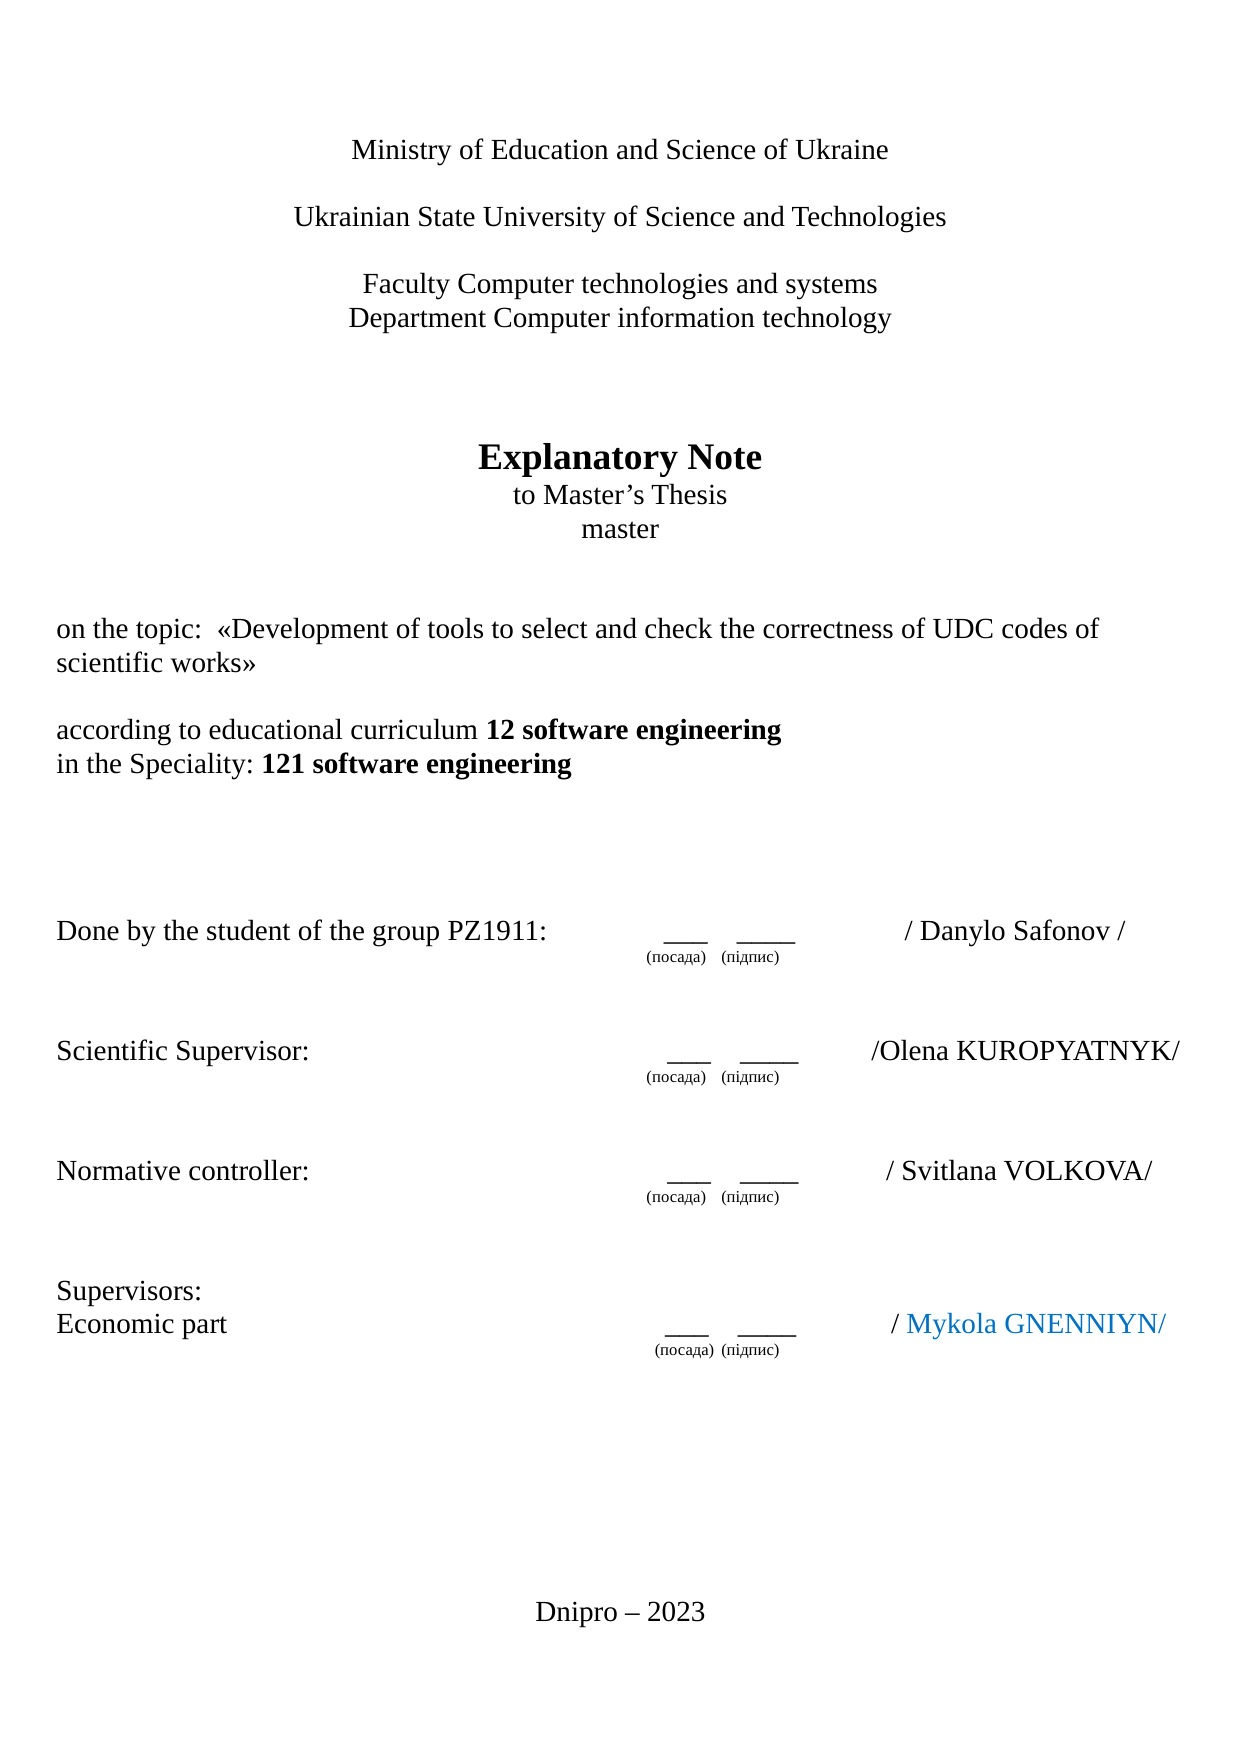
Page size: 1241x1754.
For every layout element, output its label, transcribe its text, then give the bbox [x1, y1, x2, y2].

text Supervisors: [56, 1273, 1184, 1306]
text Explanatory Note [56, 434, 1184, 477]
text in the Speciality: 121 software engineering [56, 746, 1184, 779]
text (посада) (підпис) [646, 1067, 1184, 1086]
text Faculty Computer technologies and systems [56, 267, 1184, 300]
text (посада) (підпис) [646, 1187, 1184, 1206]
text (посада) (підпис) [646, 1340, 1184, 1359]
text Economic part ___ ____ / Mykola GNENNIYN/ [56, 1306, 1184, 1340]
text Dnipro – 2023 [56, 1594, 1184, 1627]
text (посада) (підпис) [646, 947, 1184, 966]
text Normative controller: ___ ____ / Svitlana VOLKOVA/ [56, 1153, 1184, 1187]
text Scientific Supervisor: ___ ____ /Olena KUROPYATNYK/ [56, 1033, 1184, 1067]
text on the topic: «Development of tools to select and check the correctness of UDC codes of scientific works» [56, 612, 1184, 679]
text master [56, 511, 1184, 544]
text Ukrainian State University of Science and Technologies [56, 199, 1184, 233]
text Ministry of Education and Science of Ukraine [56, 132, 1184, 166]
text to Master’s Thesis [56, 477, 1184, 511]
text Done by the student of the group PZ1911: ___ ____ / Danylo Safonov / [56, 913, 1184, 947]
text Department Computer information technology [56, 300, 1184, 334]
text according to educational curriculum 12 software engineering [56, 712, 1184, 746]
